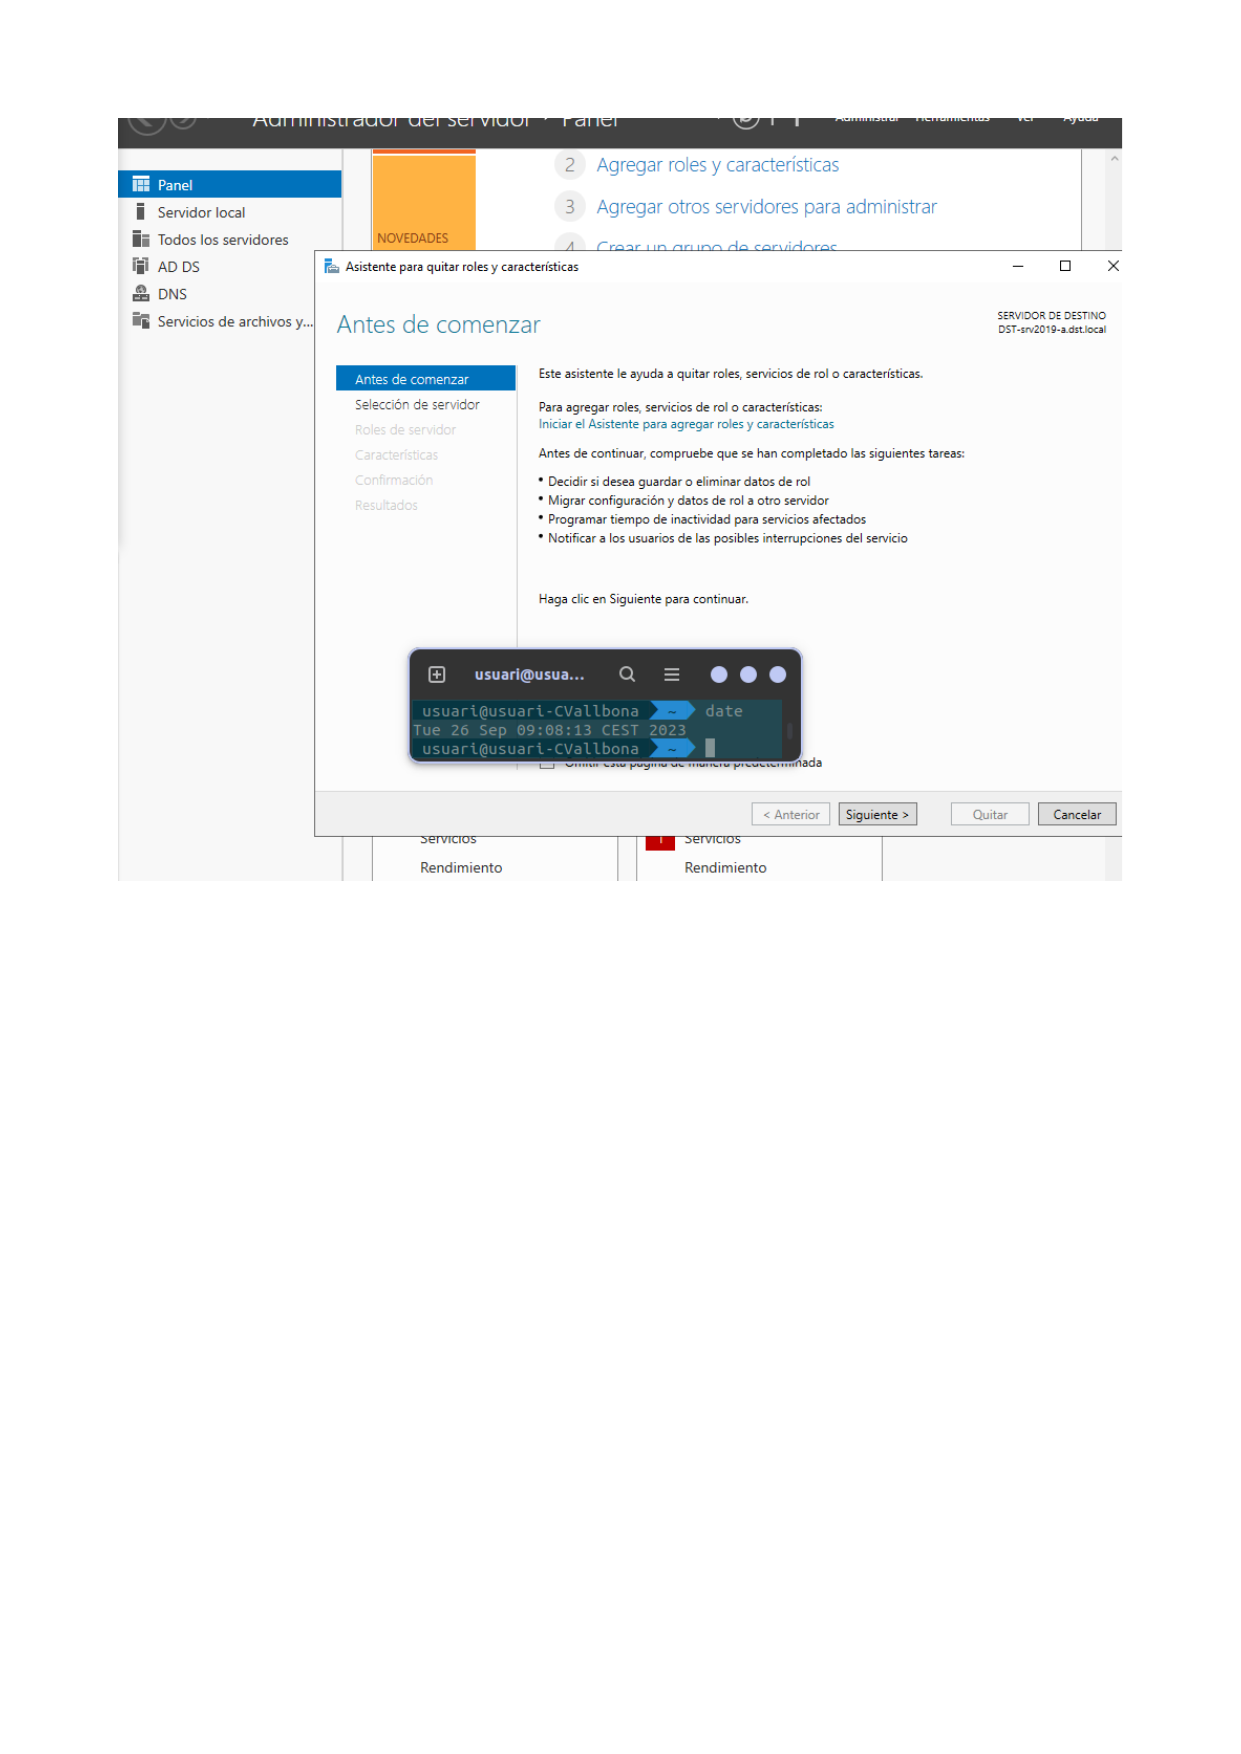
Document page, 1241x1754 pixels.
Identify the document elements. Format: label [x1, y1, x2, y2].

picture [118, 118, 1123, 881]
